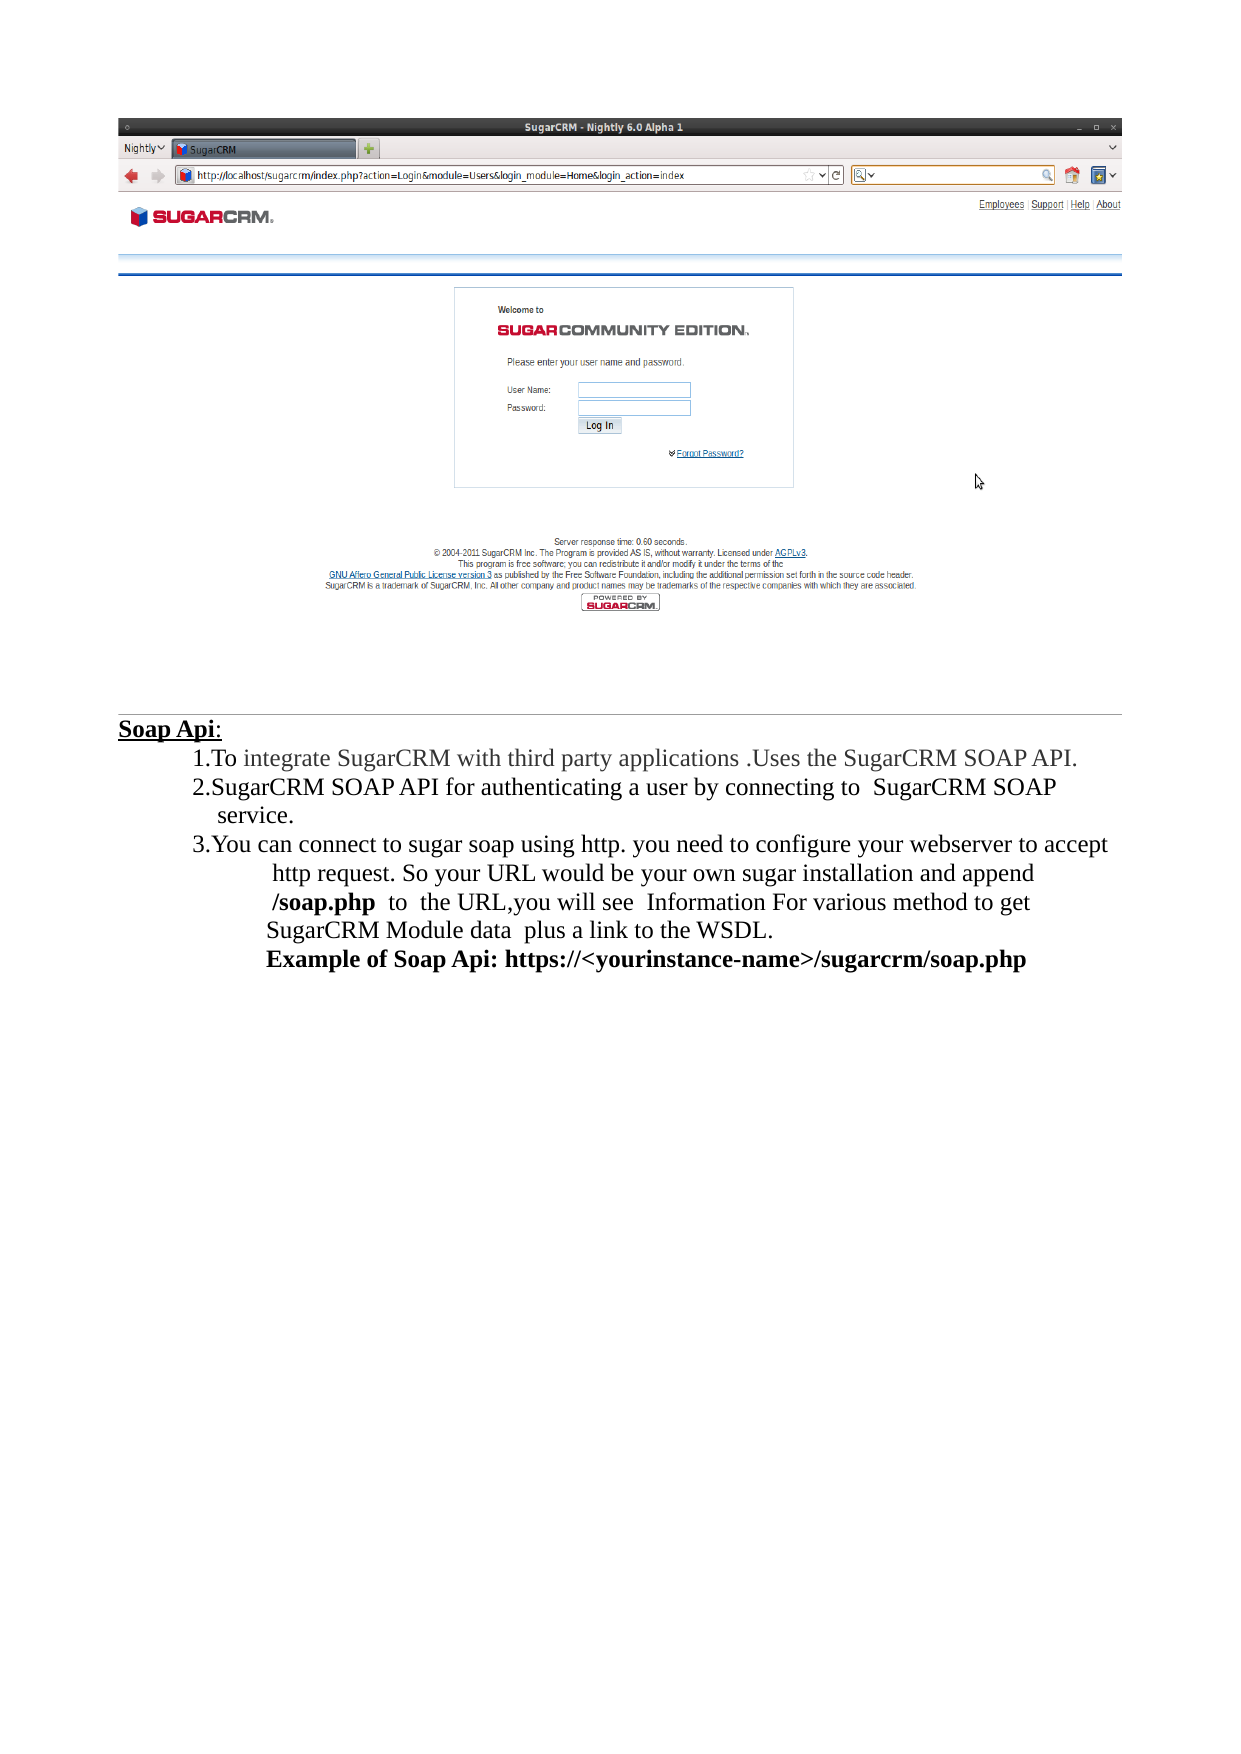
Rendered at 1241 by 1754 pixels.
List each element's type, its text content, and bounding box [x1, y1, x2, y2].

text Example of Soap Api: https://<yourinstance-name>/sugarcrm/soap.php [118, 944, 1122, 973]
text /soap.php to the URL,you will see Information For various method to get SugarCRM Module data plus a link to the WSDL. [118, 887, 1122, 944]
text 1.To integrate SugarCRM with third party applications .Uses the SugarCRM SOAP API. [118, 743, 1122, 772]
text 3.You can connect to sugar soap using http. you need to configure your webserver to accept [118, 829, 1122, 858]
text 2.SugarCRM SOAP API for authenticating a user by connecting to SugarCRM SOAP service. [118, 772, 1122, 829]
text Soap Api: [118, 715, 1122, 743]
text http request. So your URL would be your own sugar installation and append [118, 858, 1122, 887]
picture [118, 118, 1122, 715]
